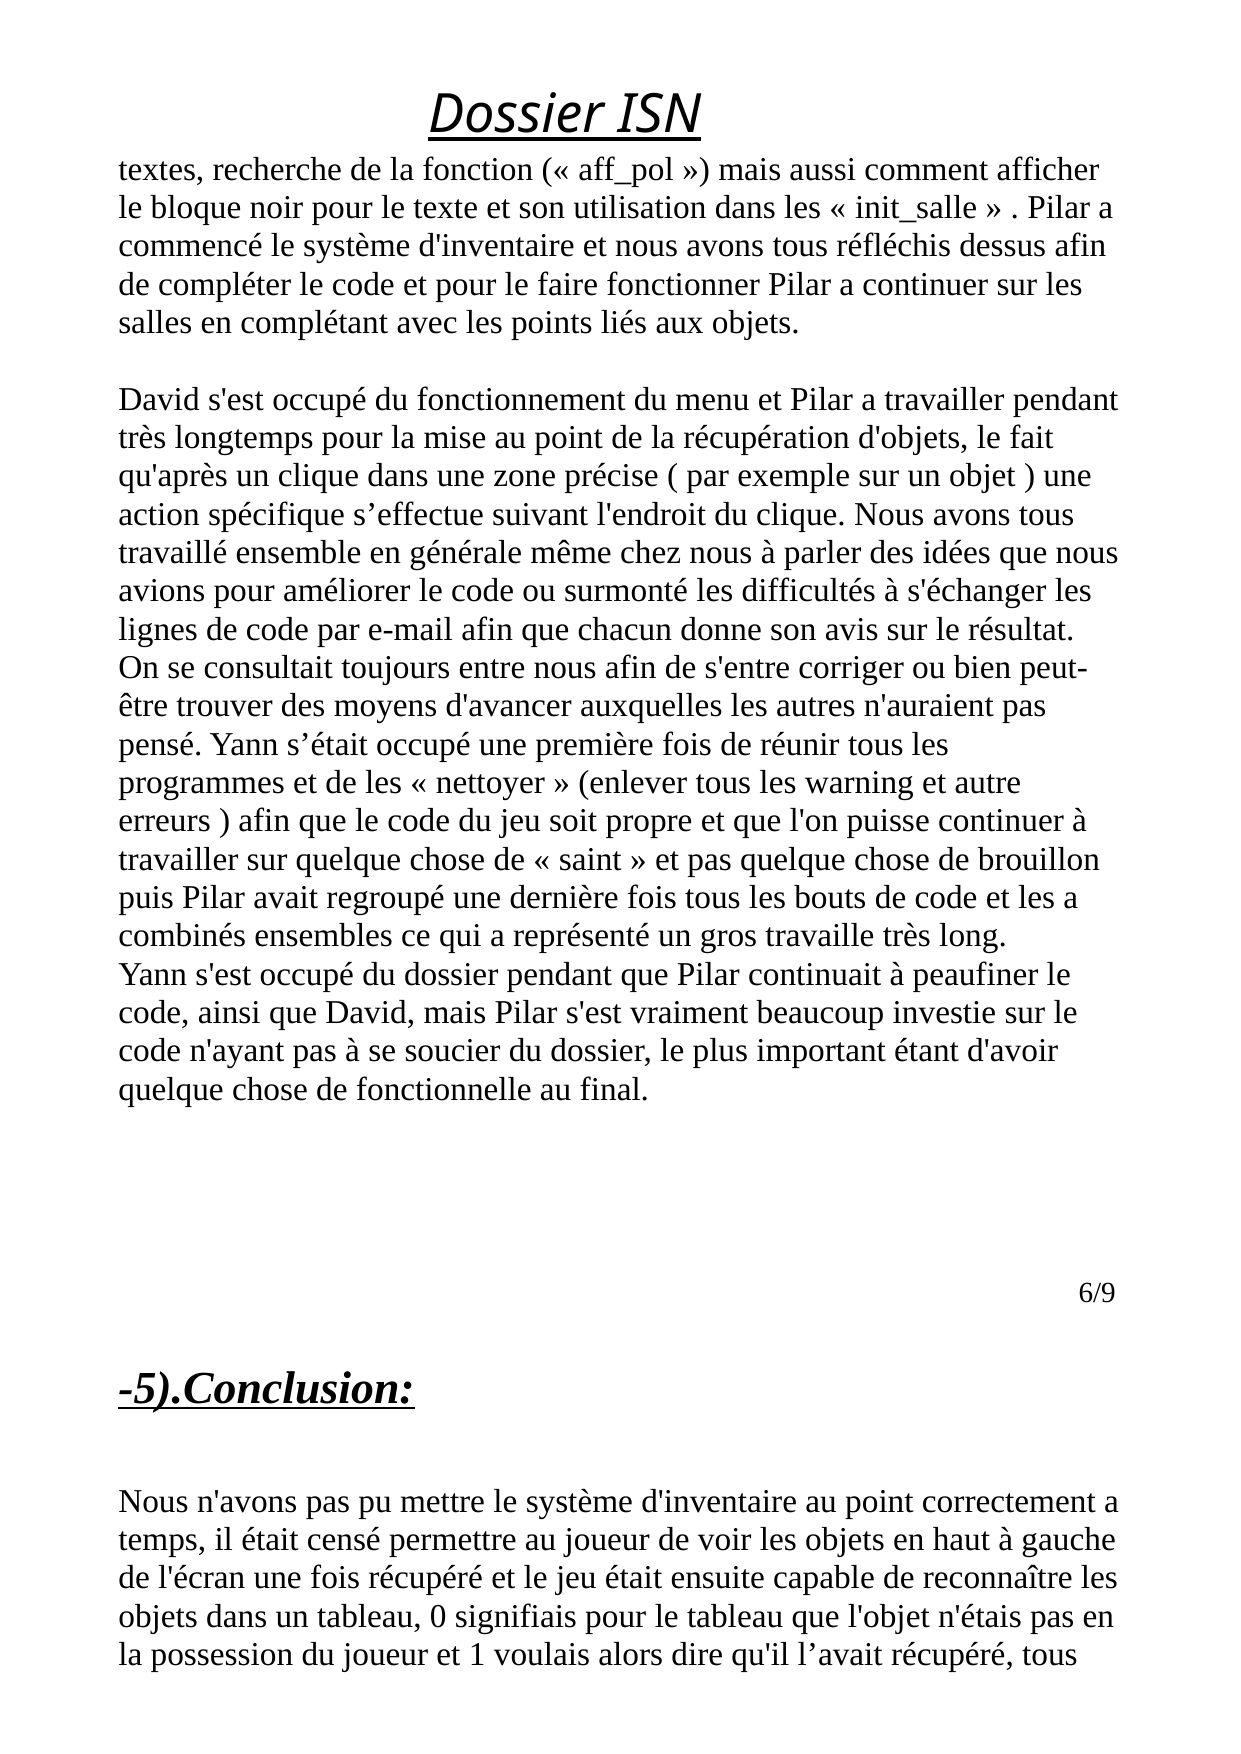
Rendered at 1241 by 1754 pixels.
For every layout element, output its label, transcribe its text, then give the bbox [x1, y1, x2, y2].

text David s'est occupé du fonctionnement du menu et Pilar a travailler pendant très longtemps pour la mise au point de la récupération d'objets, le fait qu'après un clique dans une zone précise ( par exemple sur un objet ) une action spécifique s’effectue suivant l'endroit du clique. Nous avons tous travaillé ensemble en générale même chez nous à parler des idées que nous avions pour améliorer le code ou surmonté les difficultés à s'échanger les lignes de code par e-mail afin que chacun donne son avis sur le résultat. On se consultait toujours entre nous afin de s'entre corriger ou bien peut-être trouver des moyens d'avancer auxquelles les autres n'auraient pas pensé. Yann s’était occupé une première fois de réunir tous les programmes et de les « nettoyer » (enlever tous les warning et autre erreurs ) afin que le code du jeu soit propre et que l'on puisse continuer à travailler sur quelque chose de « saint » et pas quelque chose de brouillon puis Pilar avait regroupé une dernière fois tous les bouts de code et les a combinés ensembles ce qui a représenté un gros travaille très long. [118, 379, 1122, 954]
text Nous n'avons pas pu mettre le système d'inventaire au point correctement a temps, il était censé permettre au joueur de voir les objets en haut à gauche de l'écran une fois récupéré et le jeu était ensuite capable de reconnaître les objets dans un tableau, 0 signifiais pour le tableau que l'objet n'étais pas en la possession du joueur et 1 voulais alors dire qu'il l’avait récupéré, tous [118, 1481, 1122, 1672]
text Yann s'est occupé du dossier pendant que Pilar continuait à peaufiner le code, ainsi que David, mais Pilar s'est vraiment beaucoup investie sur le code n'ayant pas à se soucier du dossier, le plus important étant d'avoir quelque chose de fonctionnelle au final. [118, 954, 1122, 1107]
text -5).Conclusion: [118, 1361, 1122, 1414]
text textes, recherche de la fonction (« aff_pol ») mais aussi comment afficher le bloque noir pour le texte et son utilisation dans les « init_salle » . Pilar a commencé le système d'inventaire et nous avons tous réfléchis dessus afin de compléter le code et pour le faire fonctionner Pilar a continuer sur les salles en complétant avec les points liés aux objets. [118, 149, 1122, 340]
text 6/9 [118, 1275, 1122, 1308]
